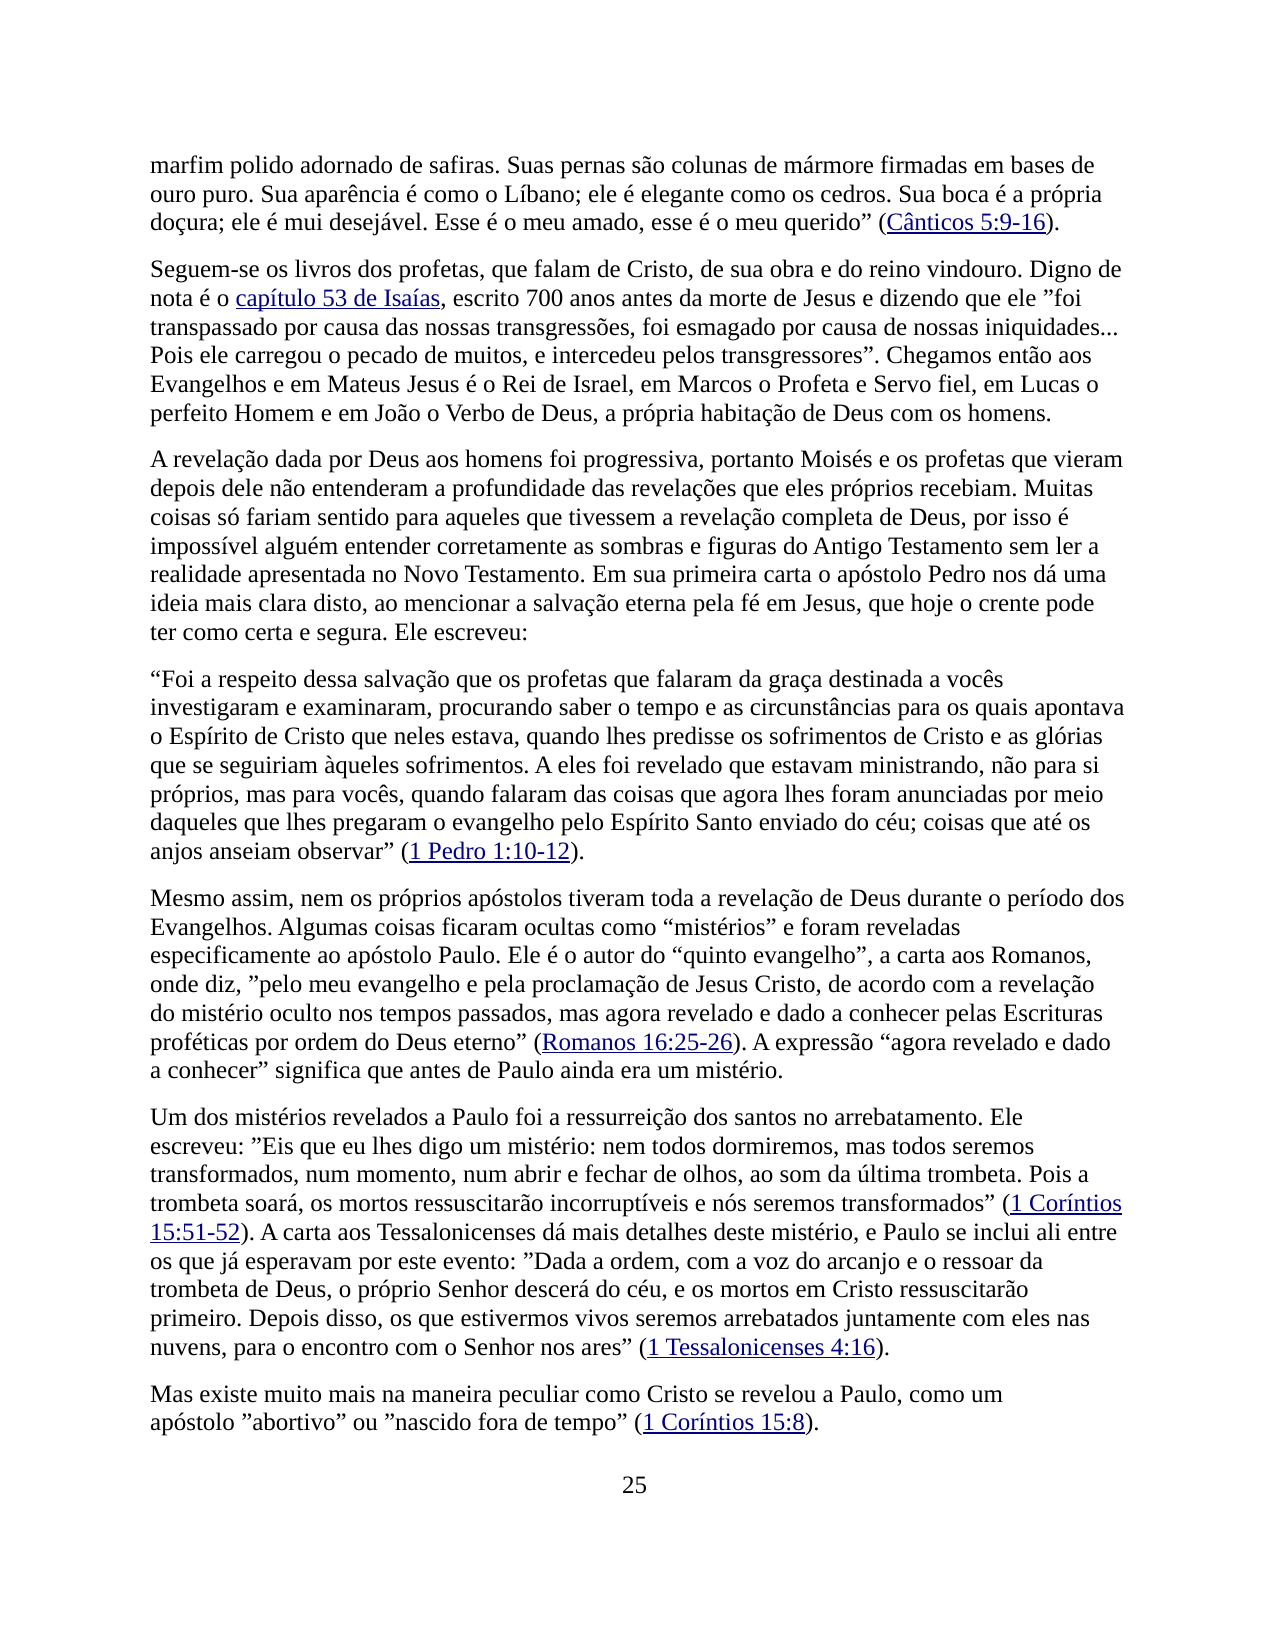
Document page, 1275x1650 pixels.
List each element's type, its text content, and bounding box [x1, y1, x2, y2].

text Mas existe muito mais na maneira peculiar como Cristo se revelou a Paulo, como um apóstolo ”abortivo” ou ”nascido fora de tempo” (1 Coríntios 15:8). [150, 1379, 1125, 1436]
text marfim polido adornado de safiras. Suas pernas são colunas de mármore firmadas em bases de ouro puro. Sua aparência é como o Líbano; ele é elegante como os cedros. Sua boca é a própria doçura; ele é mui desejável. Esse é o meu amado, esse é o meu querido” (Cânticos 5:9-16). [150, 150, 1125, 236]
text Seguem-se os livros dos profetas, que falam de Cristo, de sua obra e do reino vindouro. Digno de nota é o capítulo 53 de Isaías, escrito 700 anos antes da morte de Jesus e dizendo que ele ”foi transpassado por causa das nossas transgressões, foi esmagado por causa de nossas iniquidades... Pois ele carregou o pecado de muitos, e intercedeu pelos transgressores”. Chegamos então aos Evangelhos e em Mateus Jesus é o Rei de Israel, em Marcos o Profeta e Servo fiel, em Lucas o perfeito Homem e em João o Verbo de Deus, a própria habitação de Deus com os homens. [150, 254, 1125, 427]
text “Foi a respeito dessa salvação que os profetas que falaram da graça destinada a vocês investigaram e examinaram, procurando saber o tempo e as circunstâncias para os quais apontava o Espírito de Cristo que neles estava, quando lhes predisse os sofrimentos de Cristo e as glórias que se seguiriam àqueles sofrimentos. A eles foi revelado que estavam ministrando, não para si próprios, mas para vocês, quando falaram das coisas que agora lhes foram anunciadas por meio daqueles que lhes pregaram o evangelho pelo Espírito Santo enviado do céu; coisas que até os anjos anseiam observar” (1 Pedro 1:10-12). [150, 664, 1125, 865]
text Mesmo assim, nem os próprios apóstolos tiveram toda a revelação de Deus durante o período dos Evangelhos. Algumas coisas ficaram ocultas como “mistérios” e foram reveladas especificamente ao apóstolo Paulo. Ele é o autor do “quinto evangelho”, a carta aos Romanos, onde diz, ”pelo meu evangelho e pela proclamação de Jesus Cristo, de acordo com a revelação do mistério oculto nos tempos passados, mas agora revelado e dado a conhecer pelas Escrituras proféticas por ordem do Deus eterno” (Romanos 16:25-26). A expressão “agora revelado e dado a conhecer” significa que antes de Paulo ainda era um mistério. [150, 883, 1125, 1084]
text A revelação dada por Deus aos homens foi progressiva, portanto Moisés e os profetas que vieram depois dele não entenderam a profundidade das revelações que eles próprios recebiam. Muitas coisas só fariam sentido para aqueles que tivessem a revelação completa de Deus, por isso é impossível alguém entender corretamente as sombras e figuras do Antigo Testamento sem ler a realidade apresentada no Novo Testamento. Em sua primeira carta o apóstolo Pedro nos dá uma ideia mais clara disto, ao mencionar a salvação eterna pela fé em Jesus, que hoje o crente pode ter como certa e segura. Ele escreveu: [150, 444, 1125, 646]
text Um dos mistérios revelados a Paulo foi a ressurreição dos santos no arrebatamento. Ele escreveu: ”Eis que eu lhes digo um mistério: nem todos dormiremos, mas todos seremos transformados, num momento, num abrir e fechar de olhos, ao som da última trombeta. Pois a trombeta soará, os mortos ressuscitarão incorruptíveis e nós seremos transformados” (1 Coríntios 15:51-52). A carta aos Tessalonicenses dá mais detalhes deste mistério, e Paulo se inclui ali entre os que já esperavam por este evento: ”Dada a ordem, com a voz do arcanjo e o ressoar da trombeta de Deus, o próprio Senhor descerá do céu, e os mortos em Cristo ressuscitarão primeiro. Depois disso, os que estivermos vivos seremos arrebatados juntamente com eles nas nuvens, para o encontro com o Senhor nos ares” (1 Tessalonicenses 4:16). [150, 1102, 1125, 1361]
